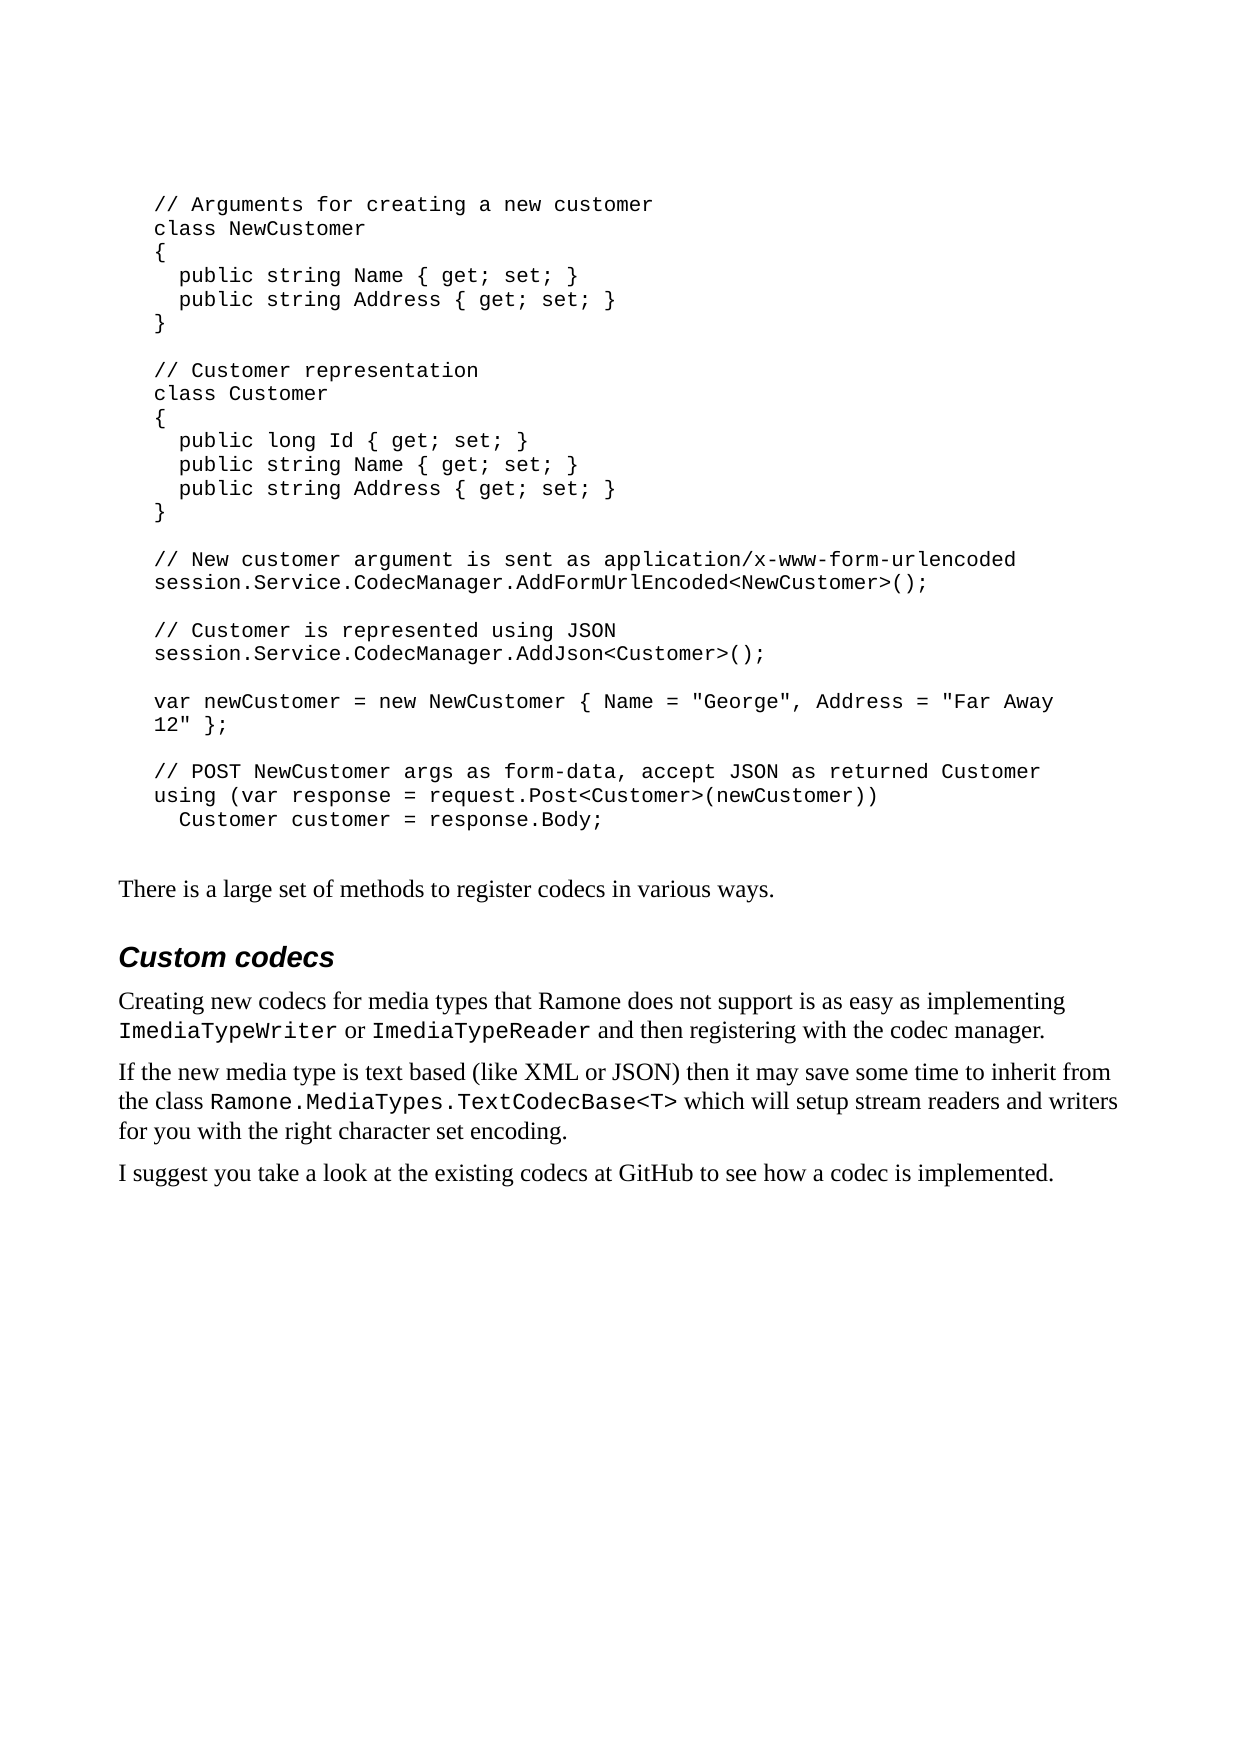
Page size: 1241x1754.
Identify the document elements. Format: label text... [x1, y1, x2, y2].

subtitle Custom codecs [118, 940, 1122, 973]
text var newCustomer = new NewCustomer { Name = "George", Address = "Far Away 12" }; [153, 691, 1122, 738]
text public string Name { get; set; } [153, 454, 1122, 478]
text // POST NewCustomer args as form-data, accept JSON as returned Customer [153, 762, 1122, 785]
text public string Address { get; set; } [153, 289, 1122, 312]
text } [153, 312, 1122, 336]
text session.Service.CodecManager.AddJson<Customer>(); [153, 643, 1122, 667]
text I suggest you take a look at the existing codecs at GitHub to see how a codec is implemented. [118, 1158, 1122, 1186]
text public string Address { get; set; } [153, 478, 1122, 501]
text If the new media type is text based (like XML or JSON) then it may save some time to inherit from the class Ramone.MediaTypes.TextCodecBase<T> which will setup stream readers and writers for you with the right character set encoding. [118, 1057, 1122, 1145]
text // Arguments for creating a new customer [153, 194, 1122, 218]
text // Customer is represented using JSON [153, 620, 1122, 643]
text // New customer argument is sent as application/x-www-form-urlencoded [153, 549, 1122, 572]
text { [153, 407, 1122, 431]
text class Customer [153, 383, 1122, 407]
text public long Id { get; set; } [153, 431, 1122, 454]
text // Customer representation [153, 359, 1122, 383]
text class NewCustomer [153, 218, 1122, 241]
text { [153, 241, 1122, 265]
text Customer customer = response.Body; [153, 809, 1122, 832]
text using (var response = request.Post<Customer>(newCustomer)) [153, 785, 1122, 809]
text session.Service.CodecManager.AddFormUrlEncoded<NewCustomer>(); [153, 572, 1122, 596]
text public string Name { get; set; } [153, 265, 1122, 289]
text Creating new codecs for media types that Ramone does not support is as easy as implementing ImediaTypeWriter or ImediaTypeReader and then registering with the codec manager. [118, 986, 1122, 1045]
text } [153, 501, 1122, 525]
text There is a large set of methods to register codecs in various ways. [118, 874, 1122, 902]
